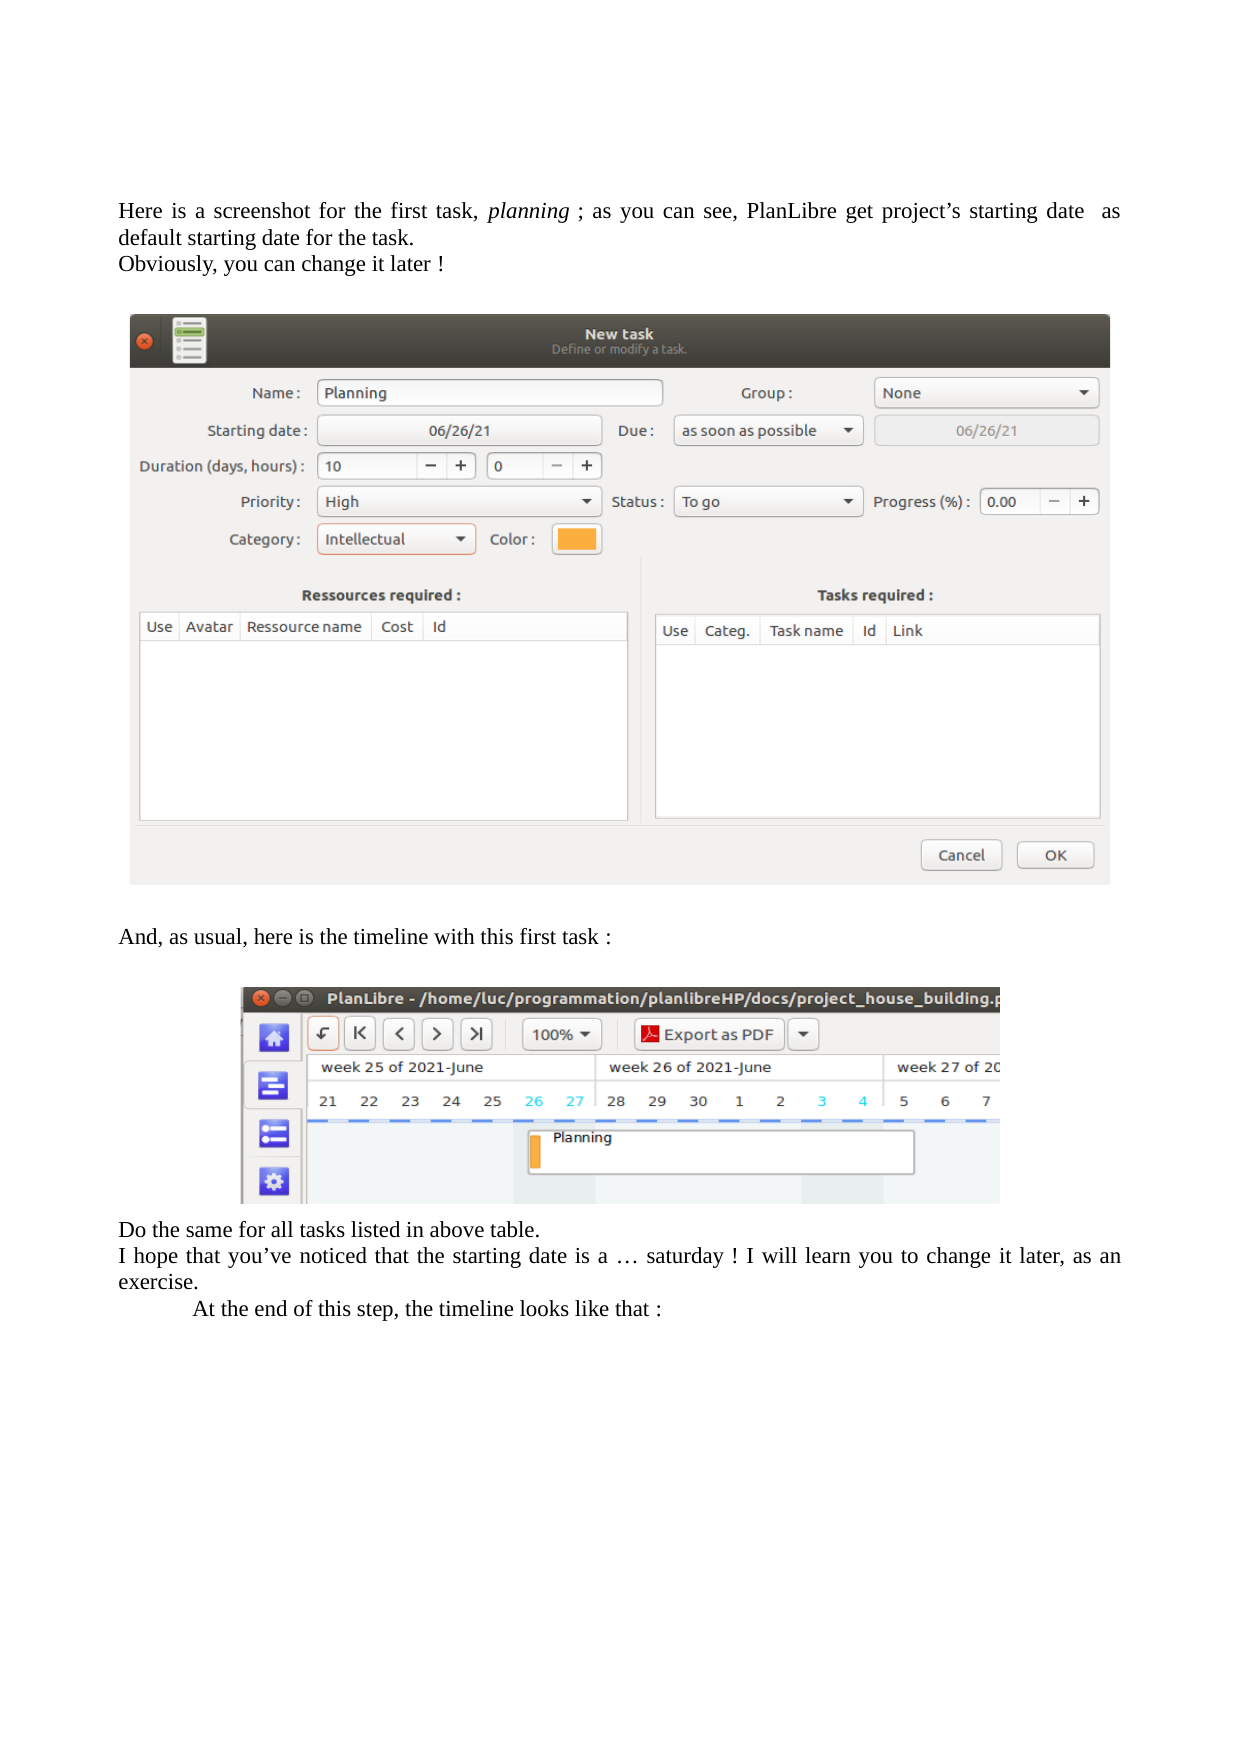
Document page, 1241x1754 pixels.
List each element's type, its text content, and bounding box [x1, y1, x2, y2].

picture [129, 314, 1111, 885]
picture [240, 987, 1000, 1204]
text I hope that you’ve noticed that the starting date is a … saturday ! I will learn you to change it later, as an exercise. [118, 1242, 1122, 1295]
text Do the same for all tasks listed in above table. [118, 1076, 1122, 1242]
text Here is a screenshot for the first task, planning ; as you can see, PlanLibre get project’s starting date as default starting date for the task. [118, 197, 1122, 250]
text Obviously, you can change it later ! [118, 250, 1122, 276]
text At the end of this step, the timeline looks like that : [118, 1295, 1122, 1321]
text And, as usual, here is the timeline with this first task : [118, 923, 1122, 949]
